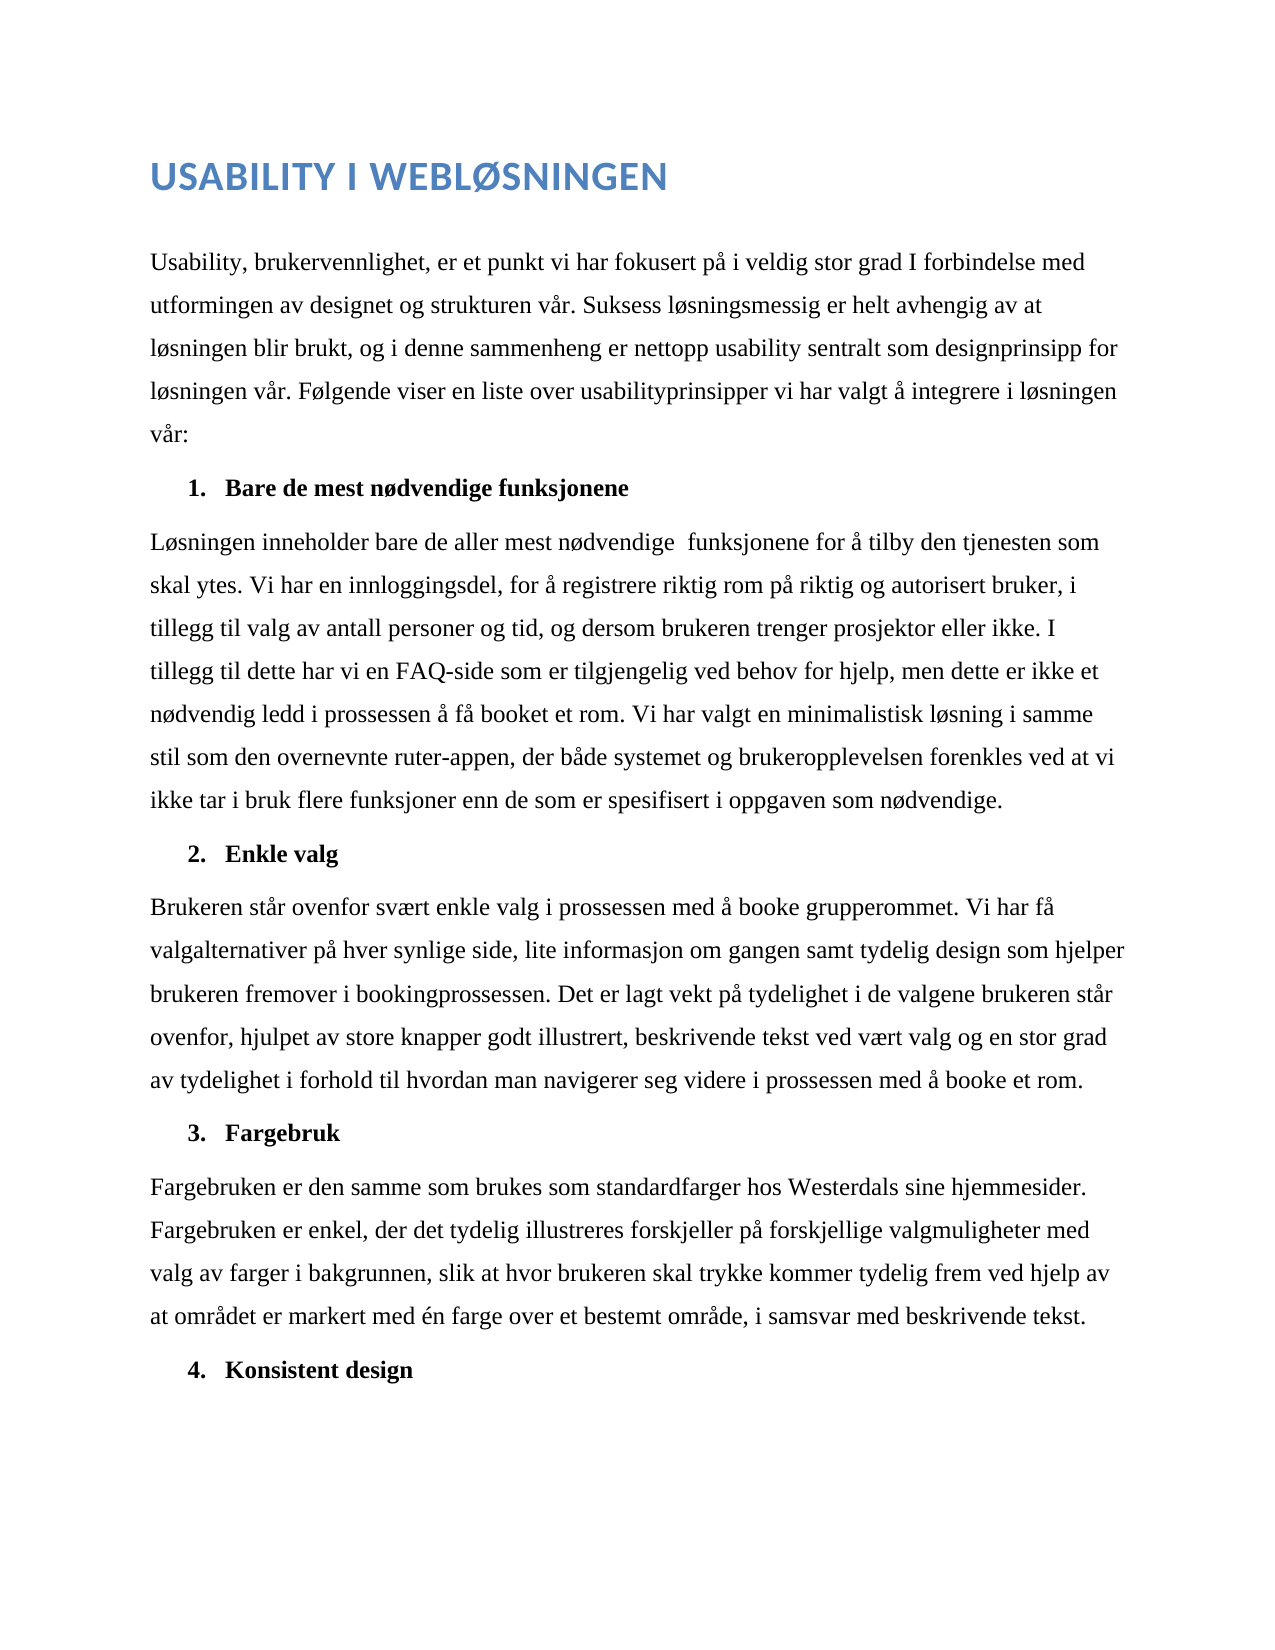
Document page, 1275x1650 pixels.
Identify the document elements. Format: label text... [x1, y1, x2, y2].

list Konsistent design [187, 1355, 1125, 1384]
title USABILITY I WEBLØSNINGEN [150, 150, 1125, 201]
text Løsningen inneholder bare de aller mest nødvendige funksjonene for å tilby den tjenesten som skal ytes. Vi har en innloggingsdel, for å registrere riktig rom på riktig og autorisert bruker, i tillegg til valg av antall personer og tid, og dersom brukeren trenger prosjektor eller ikke. I tillegg til dette har vi en FAQ-side som er tilgjengelig ved behov for hjelp, men dette er ikke et nødvendig ledd i prossessen å få booket et rom. Vi har valgt en minimalistisk løsning i samme stil som den overnevnte ruter-appen, der både systemet og brukeropplevelsen forenkles ved at vi ikke tar i bruk flere funksjoner enn de som er spesifisert i oppgaven som nødvendige. [150, 527, 1125, 814]
text Brukeren står ovenfor svært enkle valg i prossessen med å booke grupperommet. Vi har få valgalternativer på hver synlige side, lite informasjon om gangen samt tydelig design som hjelper brukeren fremover i bookingprossessen. Det er lagt vekt på tydelighet i de valgene brukeren står ovenfor, hjulpet av store knapper godt illustrert, beskrivende tekst ved vært valg og en stor grad av tydelighet i forhold til hvordan man navigerer seg videre i prossessen med å booke et rom. [150, 892, 1125, 1094]
text Usability, brukervennlighet, er et punkt vi har fokusert på i veldig stor grad I forbindelse med utformingen av designet og strukturen vår. Suksess løsningsmessig er helt avhengig av at løsningen blir brukt, og i denne sammenheng er nettopp usability sentralt som designprinsipp for løsningen vår. Følgende viser en liste over usabilityprinsipper vi har valgt å integrere i løsningen vår: [150, 247, 1125, 448]
text Fargebruken er den samme som brukes som standardfarger hos Westerdals sine hjemmesider. Fargebruken er enkel, der det tydelig illustreres forskjeller på forskjellige valgmuligheter med valg av farger i bakgrunnen, slik at hvor brukeren skal trykke kommer tydelig frem ved hjelp av at området er markert med én farge over et bestemt område, i samsvar med beskrivende tekst. [150, 1172, 1125, 1330]
list Bare de mest nødvendige funksjonene [187, 473, 1125, 502]
list Fargebruk [187, 1118, 1125, 1147]
list Enkle valg [187, 839, 1125, 868]
